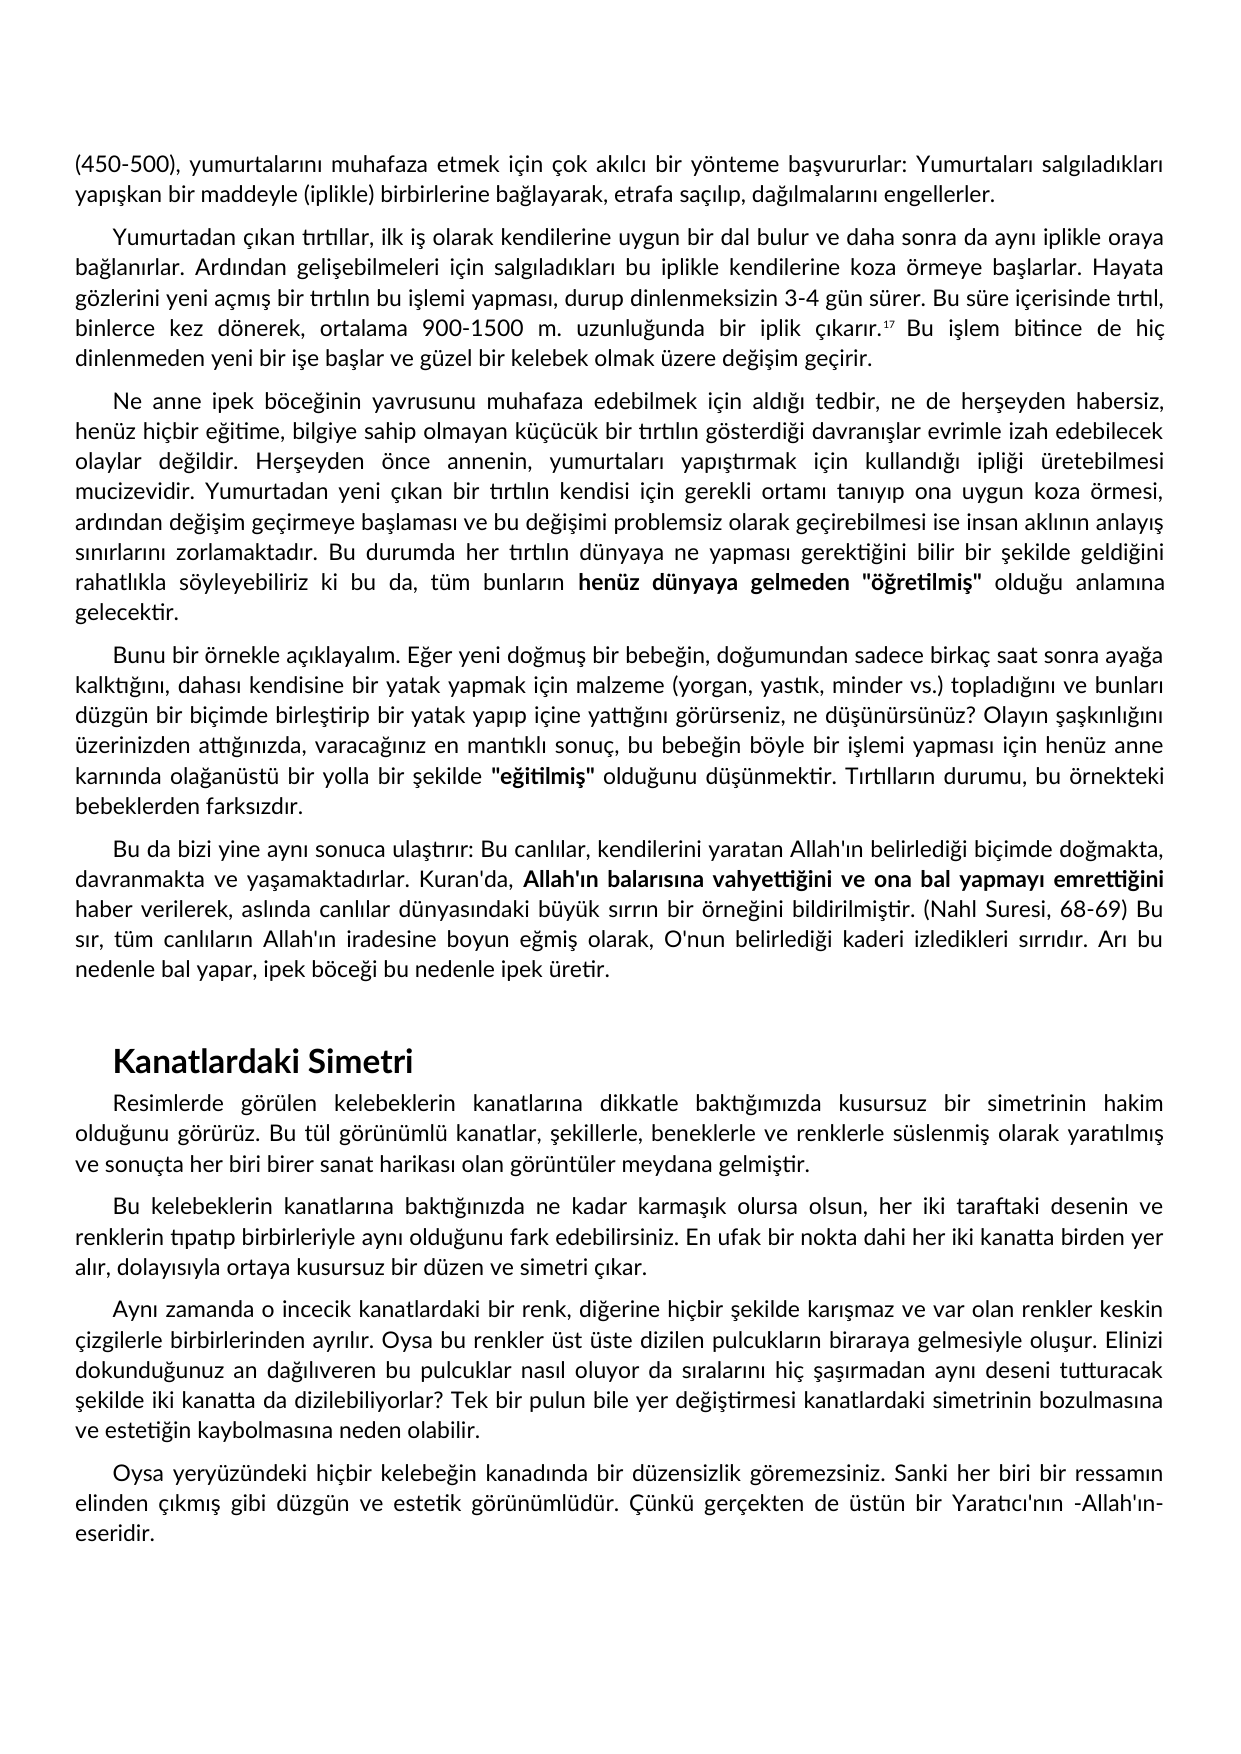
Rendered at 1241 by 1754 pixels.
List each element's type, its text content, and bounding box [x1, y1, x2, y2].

text Resimlerde görülen kelebeklerin kanatlarına dikkatle baktığımızda kusursuz bir simetrinin hakim olduğunu görürüz. Bu tül görünümlü kanatlar, şekillerle, beneklerle ve renklerle süslenmiş olarak yaratılmış ve sonuçta her biri birer sanat harikası olan görüntüler meydana gelmiştir. [75, 1089, 1165, 1177]
text Bunu bir örnekle açıklayalım. Eğer yeni doğmuş bir bebeğin, doğumundan sadece birkaç saat sonra ayağa kalktığını, dahası kendisine bir yatak yapmak için malzeme (yorgan, yastık, minder vs.) topladığını ve bunları düzgün bir biçimde birleştirip bir yatak yapıp içine yattığını görürseniz, ne düşünürsünüz? Olayın şaşkınlığını üzerinizden attığınızda, varacağınız en mantıklı sonuç, bu bebeğin böyle bir işlemi yapması için henüz anne karnında olağanüstü bir yolla bir şekilde "eğitilmiş" olduğunu düşünmektir. Tırtılların durumu, bu örnekteki bebeklerden farksızdır. [75, 641, 1165, 819]
text (450-500), yumurtalarını muhafaza etmek için çok akılcı bir yönteme başvururlar: Yumurtaları salgıladıkları yapışkan bir maddeyle (iplikle) birbirlerine bağlayarak, etrafa saçılıp, dağılmalarını engellerler. [75, 150, 1165, 208]
text Yumurtadan çıkan tırtıllar, ilk iş olarak kendilerine uygun bir dal bulur ve daha sonra da aynı iplikle oraya bağlanırlar. Ardından gelişebilmeleri için salgıladıkları bu iplikle kendilerine koza örmeye başlarlar. Hayata gözlerini yeni açmış bir tırtılın bu işlemi yapması, durup dinlenmeksizin 3-4 gün sürer. Bu süre içerisinde tırtıl, binlerce kez dönerek, ortalama 900-1500 m. uzunluğunda bir iplik çıkarır.17 Bu işlem bitince de hiç dinlenmeden yeni bir işe başlar ve güzel bir kelebek olmak üzere değişim geçirir. [75, 223, 1165, 371]
text Ne anne ipek böceğinin yavrusunu muhafaza edebilmek için aldığı tedbir, ne de herşeyden habersiz, henüz hiçbir eğitime, bilgiye sahip olmayan küçücük bir tırtılın gösterdiği davranışlar evrimle izah edebilecek olaylar değildir. Herşeyden önce annenin, yumurtaları yapıştırmak için kullandığı ipliği üretebilmesi mucizevidir. Yumurtadan yeni çıkan bir tırtılın kendisi için gerekli ortamı tanıyıp ona uygun koza örmesi, ardından değişim geçirmeye başlaması ve bu değişimi problemsiz olarak geçirebilmesi ise insan aklının anlayış sınırlarını zorlamaktadır. Bu durumda her tırtılın dünyaya ne yapması gerektiğini bilir bir şekilde geldiğini rahatlıkla söyleyebiliriz ki bu da, tüm bunların henüz dünyaya gelmeden "öğretilmiş" olduğu anlamına gelecektir. [75, 386, 1165, 625]
text Bu kelebeklerin kanatlarına baktığınızda ne kadar karmaşık olursa olsun, her iki taraftaki desenin ve renklerin tıpatıp birbirleriyle aynı olduğunu fark edebilirsiniz. En ufak bir nokta dahi her iki kanatta birden yer alır, dolayısıyla ortaya kusursuz bir düzen ve simetri çıkar. [75, 1192, 1165, 1280]
subtitle Kanatlardaki Simetri [112, 1041, 1165, 1081]
text Oysa yeryüzündeki hiçbir kelebeğin kanadında bir düzensizlik göremezsiniz. Sanki her biri bir ressamın elinden çıkmış gibi düzgün ve estetik görünümlüdür. Çünkü gerçekten de üstün bir Yaratıcı'nın -Allah'ın- eseridir. [75, 1459, 1165, 1547]
text Aynı zamanda o incecik kanatlardaki bir renk, diğerine hiçbir şekilde karışmaz ve var olan renkler keskin çizgilerle birbirlerinden ayrılır. Oysa bu renkler üst üste dizilen pulcukların biraraya gelmesiyle oluşur. Elinizi dokunduğunuz an dağılıveren bu pulcuklar nasıl oluyor da sıralarını hiç şaşırmadan aynı deseni tutturacak şekilde iki kanatta da dizilebiliyorlar? Tek bir pulun bile yer değiştirmesi kanatlardaki simetrinin bozulmasına ve estetiğin kaybolmasına neden olabilir. [75, 1295, 1165, 1443]
text Bu da bizi yine aynı sonuca ulaştırır: Bu canlılar, kendilerini yaratan Allah'ın belirlediği biçimde doğmakta, davranmakta ve yaşamaktadırlar. Kuran'da, Allah'ın balarısına vahyettiğini ve ona bal yapmayı emrettiğini haber verilerek, aslında canlılar dünyasındaki büyük sırrın bir örneğini bildirilmiştir. (Nahl Suresi, 68-69) Bu sır, tüm canlıların Allah'ın iradesine boyun eğmiş olarak, O'nun belirlediği kaderi izledikleri sırrıdır. Arı bu nedenle bal yapar, ipek böceği bu nedenle ipek üretir. [75, 834, 1165, 983]
